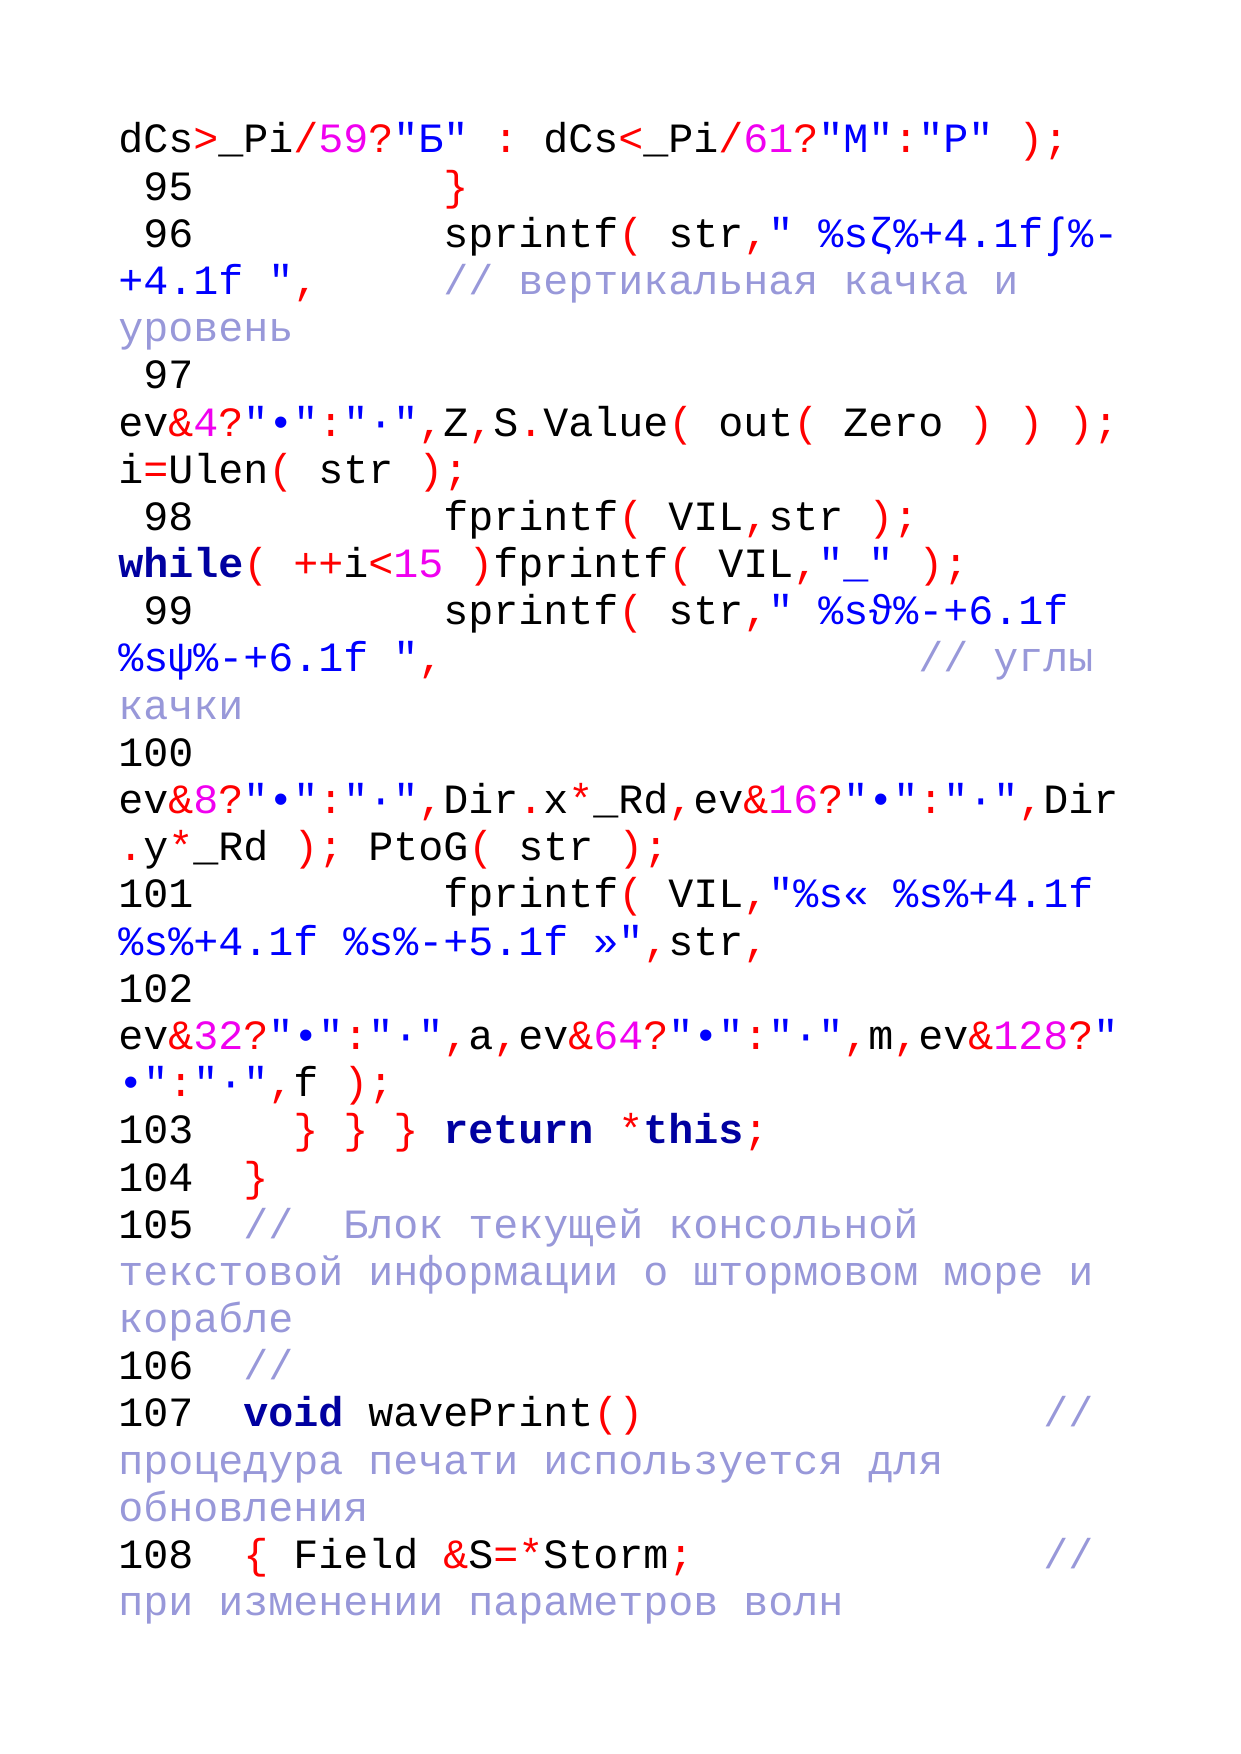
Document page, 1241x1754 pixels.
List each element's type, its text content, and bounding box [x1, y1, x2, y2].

subtitle 98 fprintf( VIL,str ); while( ++i<15 )fprintf( VIL,"_" ); [743, 496, 768, 543]
subtitle 94 fprintf( VIL, dCs>_Pi/59?"Б" : dCs<_Pi/61?"M":"P" ); [193, 118, 218, 165]
subtitle 101 fprintf( VIL,"%s« %s%+4.1f %s%+4.1f %s%-+5.1f »",str, [118, 873, 668, 967]
subtitle 101 fprintf( VIL,"%s« %s%+4.1f %s%+4.1f %s%-+5.1f »",str, [743, 873, 1122, 967]
subtitle 98 fprintf( VIL,str ); while( ++i<15 )fprintf( VIL,"_" ); [118, 496, 493, 590]
subtitle 104 } [118, 1156, 1122, 1203]
subtitle 102 ev&32?"•":"·",a,ev&64?"•":"·",m,ev&128?"•":"·",f ); [118, 967, 1122, 1109]
subtitle 95 } [118, 165, 1122, 212]
subtitle 100 ev&8?"•":"·",Dir.x*_Rd,ev&16?"•":"·",Dir.y*_Rd ); PtoG( str ); [118, 732, 1122, 873]
subtitle 107 void wavePrint() // процедура печати используется для обновления [118, 1392, 1122, 1534]
subtitle 98 fprintf( VIL,str ); while( ++i<15 )fprintf( VIL,"_" ); [793, 496, 1122, 590]
subtitle 103 } } } return *this; [118, 1109, 1122, 1156]
subtitle 96 sprintf( str," %sζ%+4.1f∫%-+4.1f ", // вертикальная качка и уровень [118, 212, 1122, 354]
subtitle 108 { Field &S=*Storm; // при изменении параметров волн [118, 1534, 1122, 1628]
subtitle 94 fprintf( VIL, dCs>_Pi/59?"Б" : dCs<_Pi/61?"M":"P" ); [293, 118, 543, 165]
subtitle 94 fprintf( VIL, dCs>_Pi/59?"Б" : dCs<_Pi/61?"M":"P" ); [718, 118, 1122, 165]
subtitle 98 fprintf( VIL,str ); while( ++i<15 )fprintf( VIL,"_" ); [618, 496, 718, 590]
subtitle 106 // [118, 1345, 1122, 1392]
subtitle 99 sprintf( str," %sϑ%-+6.1f %sψ%-+6.1f ", // углы качки [118, 590, 1122, 732]
subtitle 94 fprintf( VIL, dCs>_Pi/59?"Б" : dCs<_Pi/61?"M":"P" ); [618, 118, 643, 165]
subtitle 97 ev&4?"•":"·",Z,S.Value( out( Zero ) ) ); i=Ulen( str ); [118, 354, 1122, 496]
subtitle 105 // Блок текущей консольной текстовой информации о штормовом море и корабле [118, 1203, 1122, 1345]
